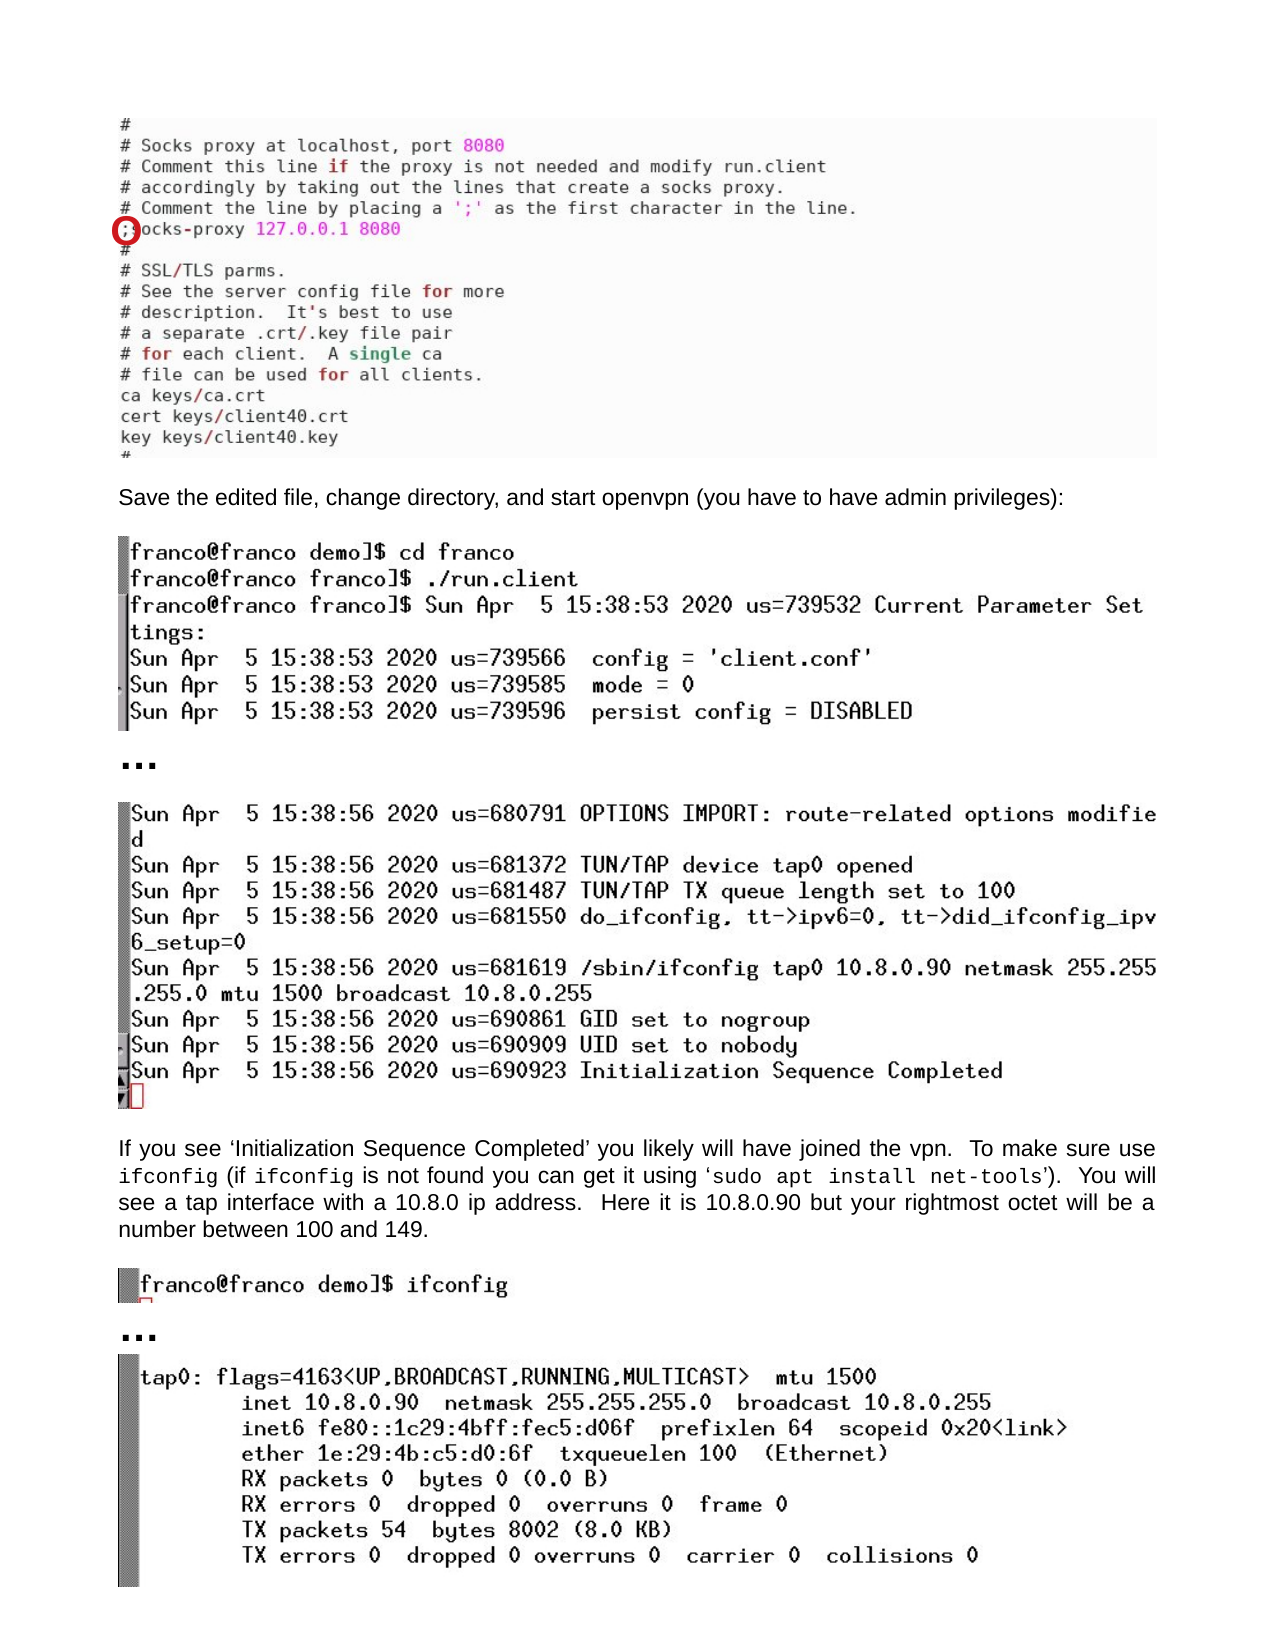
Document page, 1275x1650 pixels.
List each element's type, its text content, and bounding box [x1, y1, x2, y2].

text … [118, 731, 1157, 778]
picture [118, 1268, 1157, 1303]
picture [118, 221, 135, 241]
picture [118, 536, 1157, 731]
text Save the edited file, change directory, and start openvpn (you have to have admin privileges): [118, 484, 1157, 510]
picture [118, 1354, 1157, 1587]
text … [118, 1303, 1157, 1351]
text If you see ‘Initialization Sequence Completed’ you likely will have joined the vpn. To make sure use ifconfig (if ifconfig is not found you can get it using ‘sudo apt install net-tools’). You will see a tap interface with a 10.8.0 ip address. Here it is 10.8.0.90 but your rightmost octet will be a number between 100 and 149. [118, 1135, 1157, 1242]
picture [118, 118, 1157, 458]
picture [118, 802, 1157, 1109]
